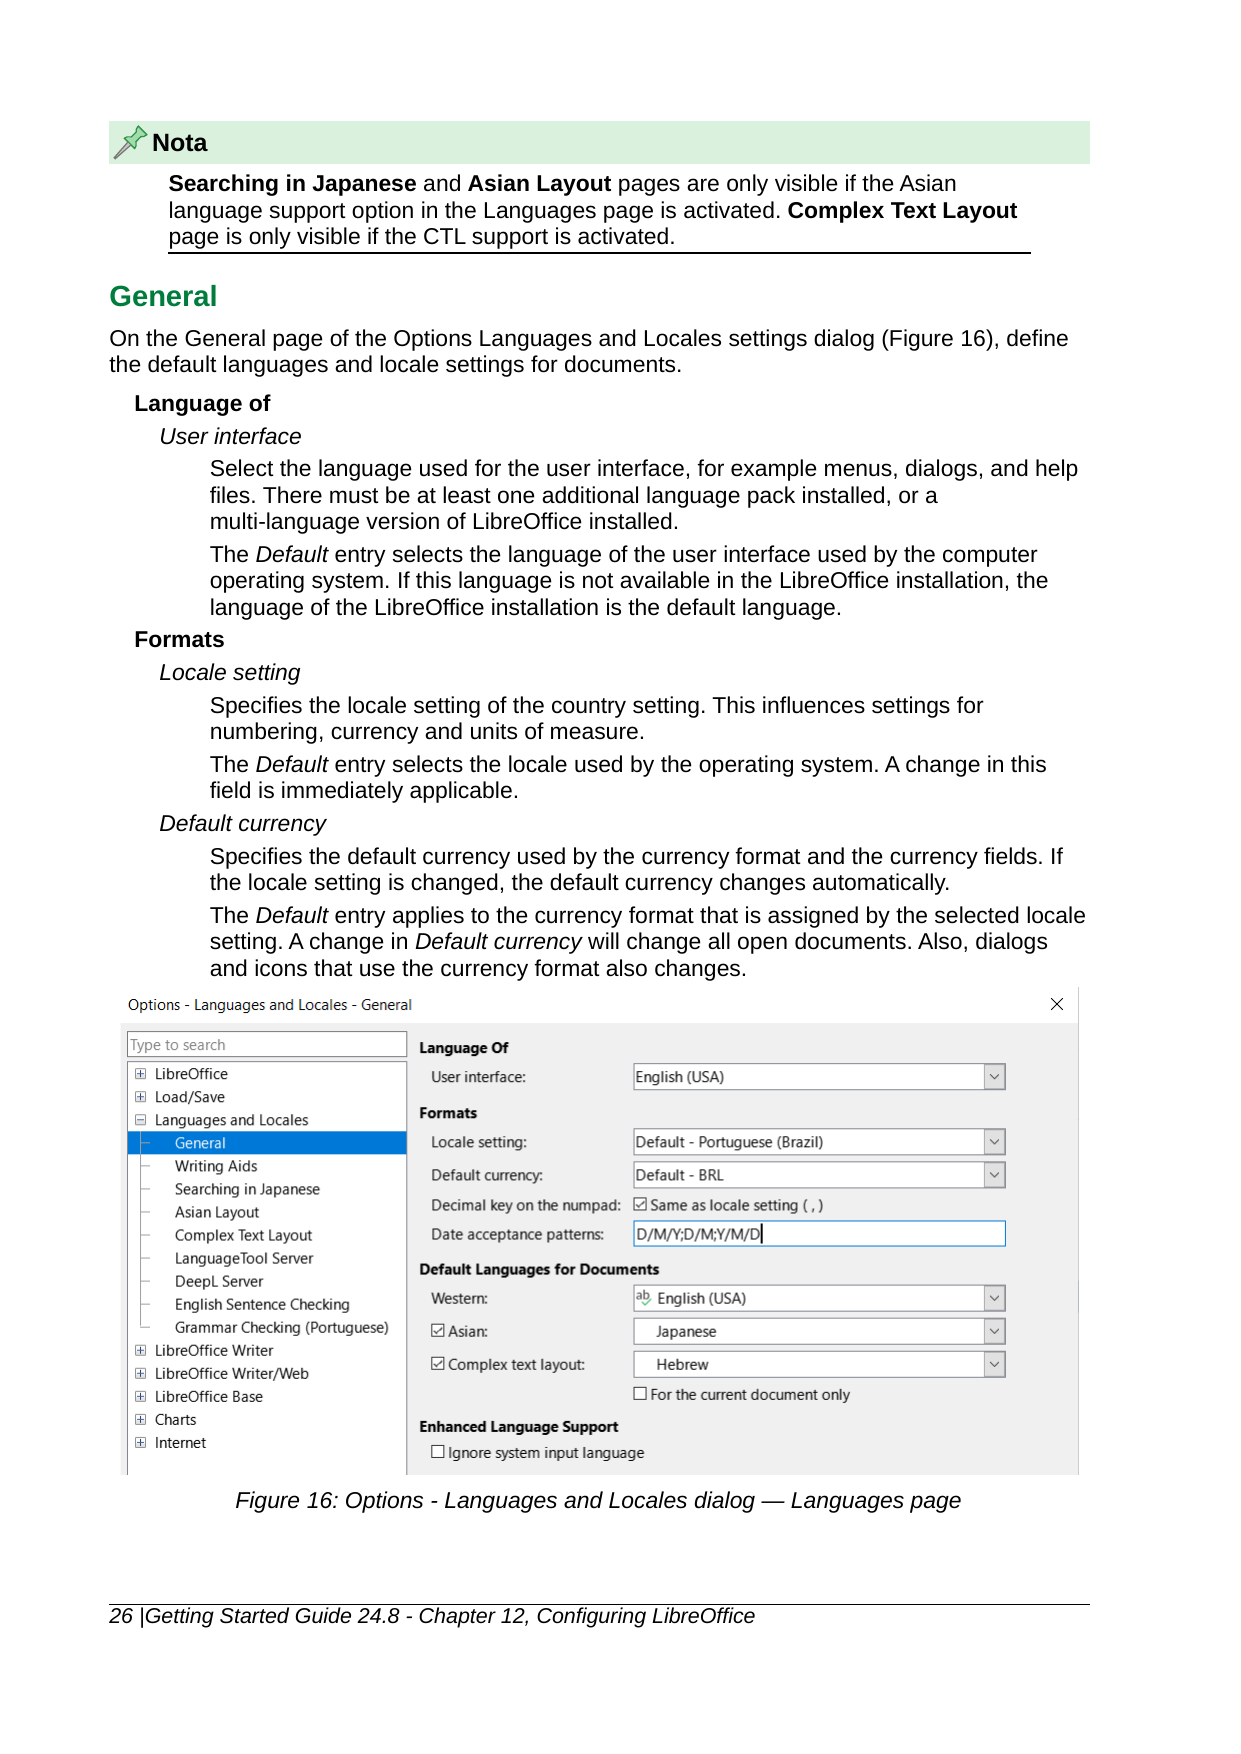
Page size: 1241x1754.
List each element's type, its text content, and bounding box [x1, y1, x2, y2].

list On the General page of the Options Languages and Locales settings dialog (Figure 16), define the default languages and locale settings for documents. [109, 325, 1090, 378]
text Default currency [159, 810, 1090, 836]
text Select the language used for the user interface, for example menus, dialogs, and help files. There must be at least one additional language pack installed, or a multi‑language version of LibreOffice installed. [209, 455, 1090, 534]
text Formats [134, 626, 1090, 653]
picture [120, 987, 1079, 1475]
subtitle General [109, 279, 1090, 313]
text Specifies the default currency used by the currency format and the currency fields. If the locale setting is changed, the default currency changes automatically. [209, 843, 1090, 895]
text Specifies the locale setting of the country setting. This influences settings for numbering, currency and units of measure. [209, 692, 1090, 744]
text Locale setting [159, 659, 1090, 685]
text The Default entry selects the language of the user interface used by the computer operating system. If this language is not available in the LibreOffice installation, the language of the LibreOffice installation is the default language. [209, 541, 1090, 620]
text User interface [159, 423, 1090, 449]
text The Default entry selects the locale used by the operating system. A change in this field is immediately applicable. [209, 751, 1090, 803]
text Searching in Japanese and Asian Layout pages are only visible if the Asian language support option in the Languages page is activated. Complex Text Layout page is only visible if the CTL support is activated. [168, 170, 1031, 252]
subtitle Nota [109, 121, 1090, 164]
text Language of [134, 390, 1090, 417]
text The Default entry applies to the currency format that is assigned by the selected locale setting. A change in Default currency will change all open documents. Also, dialogs and icons that use the currency format also changes. [209, 902, 1090, 981]
text Figure 16: Options - Languages and Locales dialog — Languages page [120, 1487, 1078, 1513]
